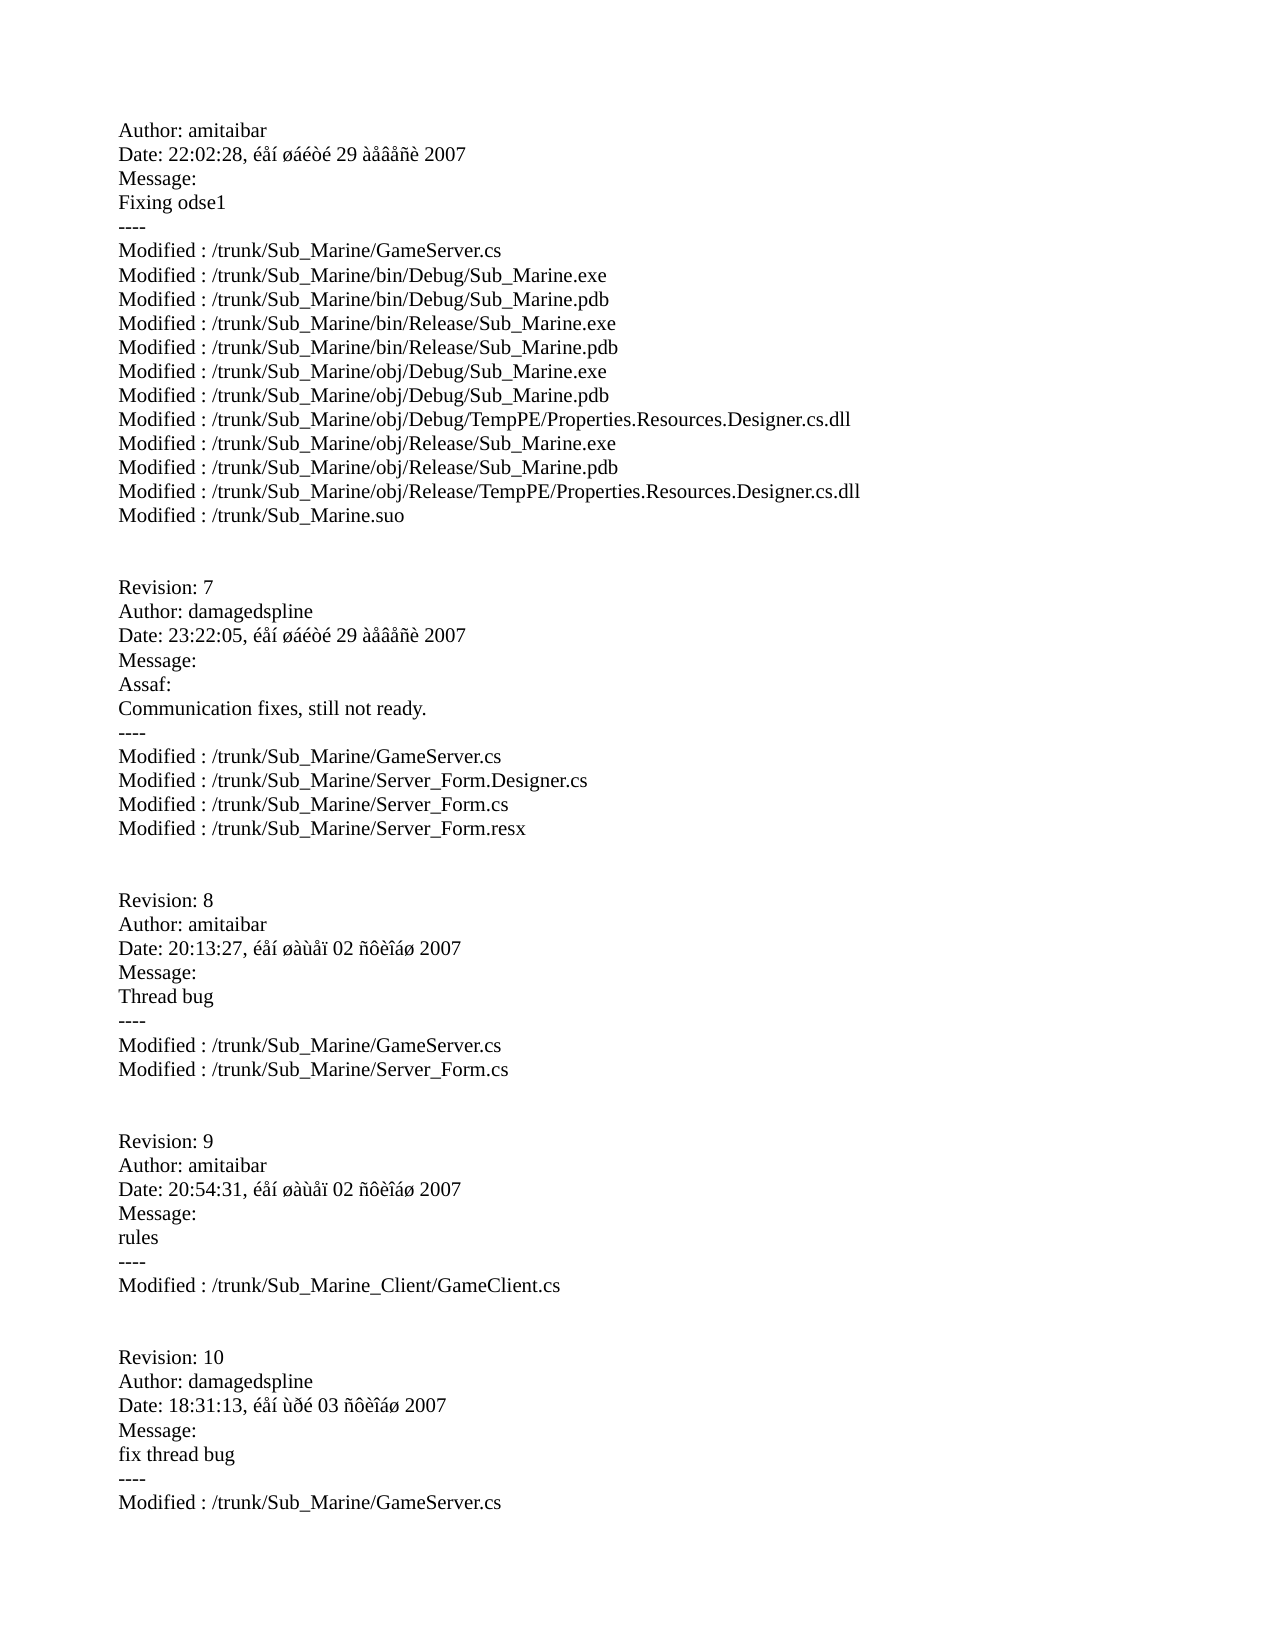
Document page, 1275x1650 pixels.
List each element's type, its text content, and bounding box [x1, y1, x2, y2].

text Fixing odse1 [118, 190, 1157, 214]
text Message: [118, 166, 1157, 190]
text Modified : /trunk/Sub_Marine/GameServer.cs [118, 1490, 1157, 1514]
text Date: 20:13:27, éåí øàùåï 02 ñôèîáø 2007 [118, 936, 1157, 960]
text Modified : /trunk/Sub_Marine/obj/Release/Sub_Marine.pdb [118, 455, 1157, 479]
text Message: [118, 1201, 1157, 1225]
text Message: [118, 960, 1157, 984]
text Modified : /trunk/Sub_Marine/GameServer.cs [118, 1032, 1157, 1057]
text Modified : /trunk/Sub_Marine/bin/Debug/Sub_Marine.exe [118, 262, 1157, 287]
text rules [118, 1225, 1157, 1249]
text Modified : /trunk/Sub_Marine/obj/Release/Sub_Marine.exe [118, 431, 1157, 455]
text ---- [118, 1008, 1157, 1032]
text Thread bug [118, 984, 1157, 1008]
text Revision: 8 [118, 888, 1157, 912]
text ---- [118, 1466, 1157, 1490]
text ---- [118, 720, 1157, 744]
text Author: damagedspline [118, 1369, 1157, 1393]
text Modified : /trunk/Sub_Marine/Server_Form.cs [118, 1057, 1157, 1081]
text Message: [118, 1417, 1157, 1442]
text Modified : /trunk/Sub_Marine/Server_Form.resx [118, 816, 1157, 840]
text Assaf: [118, 672, 1157, 696]
text Modified : /trunk/Sub_Marine/obj/Debug/Sub_Marine.pdb [118, 383, 1157, 407]
text Modified : /trunk/Sub_Marine.suo [118, 503, 1157, 527]
text Modified : /trunk/Sub_Marine/GameServer.cs [118, 238, 1157, 262]
text Modified : /trunk/Sub_Marine/bin/Release/Sub_Marine.exe [118, 311, 1157, 335]
text Date: 23:22:05, éåí øáéòé 29 àåâåñè 2007 [118, 623, 1157, 647]
text Author: amitaibar [118, 118, 1157, 142]
text ---- [118, 214, 1157, 238]
text Revision: 9 [118, 1129, 1157, 1153]
text Modified : /trunk/Sub_Marine/Server_Form.cs [118, 792, 1157, 816]
text Modified : /trunk/Sub_Marine_Client/GameClient.cs [118, 1273, 1157, 1297]
text Modified : /trunk/Sub_Marine/Server_Form.Designer.cs [118, 768, 1157, 792]
text Modified : /trunk/Sub_Marine/obj/Debug/Sub_Marine.exe [118, 359, 1157, 383]
text Modified : /trunk/Sub_Marine/bin/Debug/Sub_Marine.pdb [118, 287, 1157, 311]
text Communication fixes, still not ready. [118, 696, 1157, 720]
text Author: amitaibar [118, 1153, 1157, 1177]
text Author: amitaibar [118, 912, 1157, 936]
text Modified : /trunk/Sub_Marine/bin/Release/Sub_Marine.pdb [118, 335, 1157, 359]
text Revision: 10 [118, 1345, 1157, 1369]
text Revision: 7 [118, 575, 1157, 599]
text Modified : /trunk/Sub_Marine/obj/Release/TempPE/Properties.Resources.Designer.cs.dll [118, 479, 1157, 503]
text Author: damagedspline [118, 599, 1157, 623]
text fix thread bug [118, 1442, 1157, 1466]
text ---- [118, 1249, 1157, 1273]
text Date: 18:31:13, éåí ùðé 03 ñôèîáø 2007 [118, 1393, 1157, 1417]
text Date: 22:02:28, éåí øáéòé 29 àåâåñè 2007 [118, 142, 1157, 166]
text Date: 20:54:31, éåí øàùåï 02 ñôèîáø 2007 [118, 1177, 1157, 1201]
text Message: [118, 647, 1157, 672]
text Modified : /trunk/Sub_Marine/GameServer.cs [118, 744, 1157, 768]
text Modified : /trunk/Sub_Marine/obj/Debug/TempPE/Properties.Resources.Designer.cs.dll [118, 407, 1157, 431]
